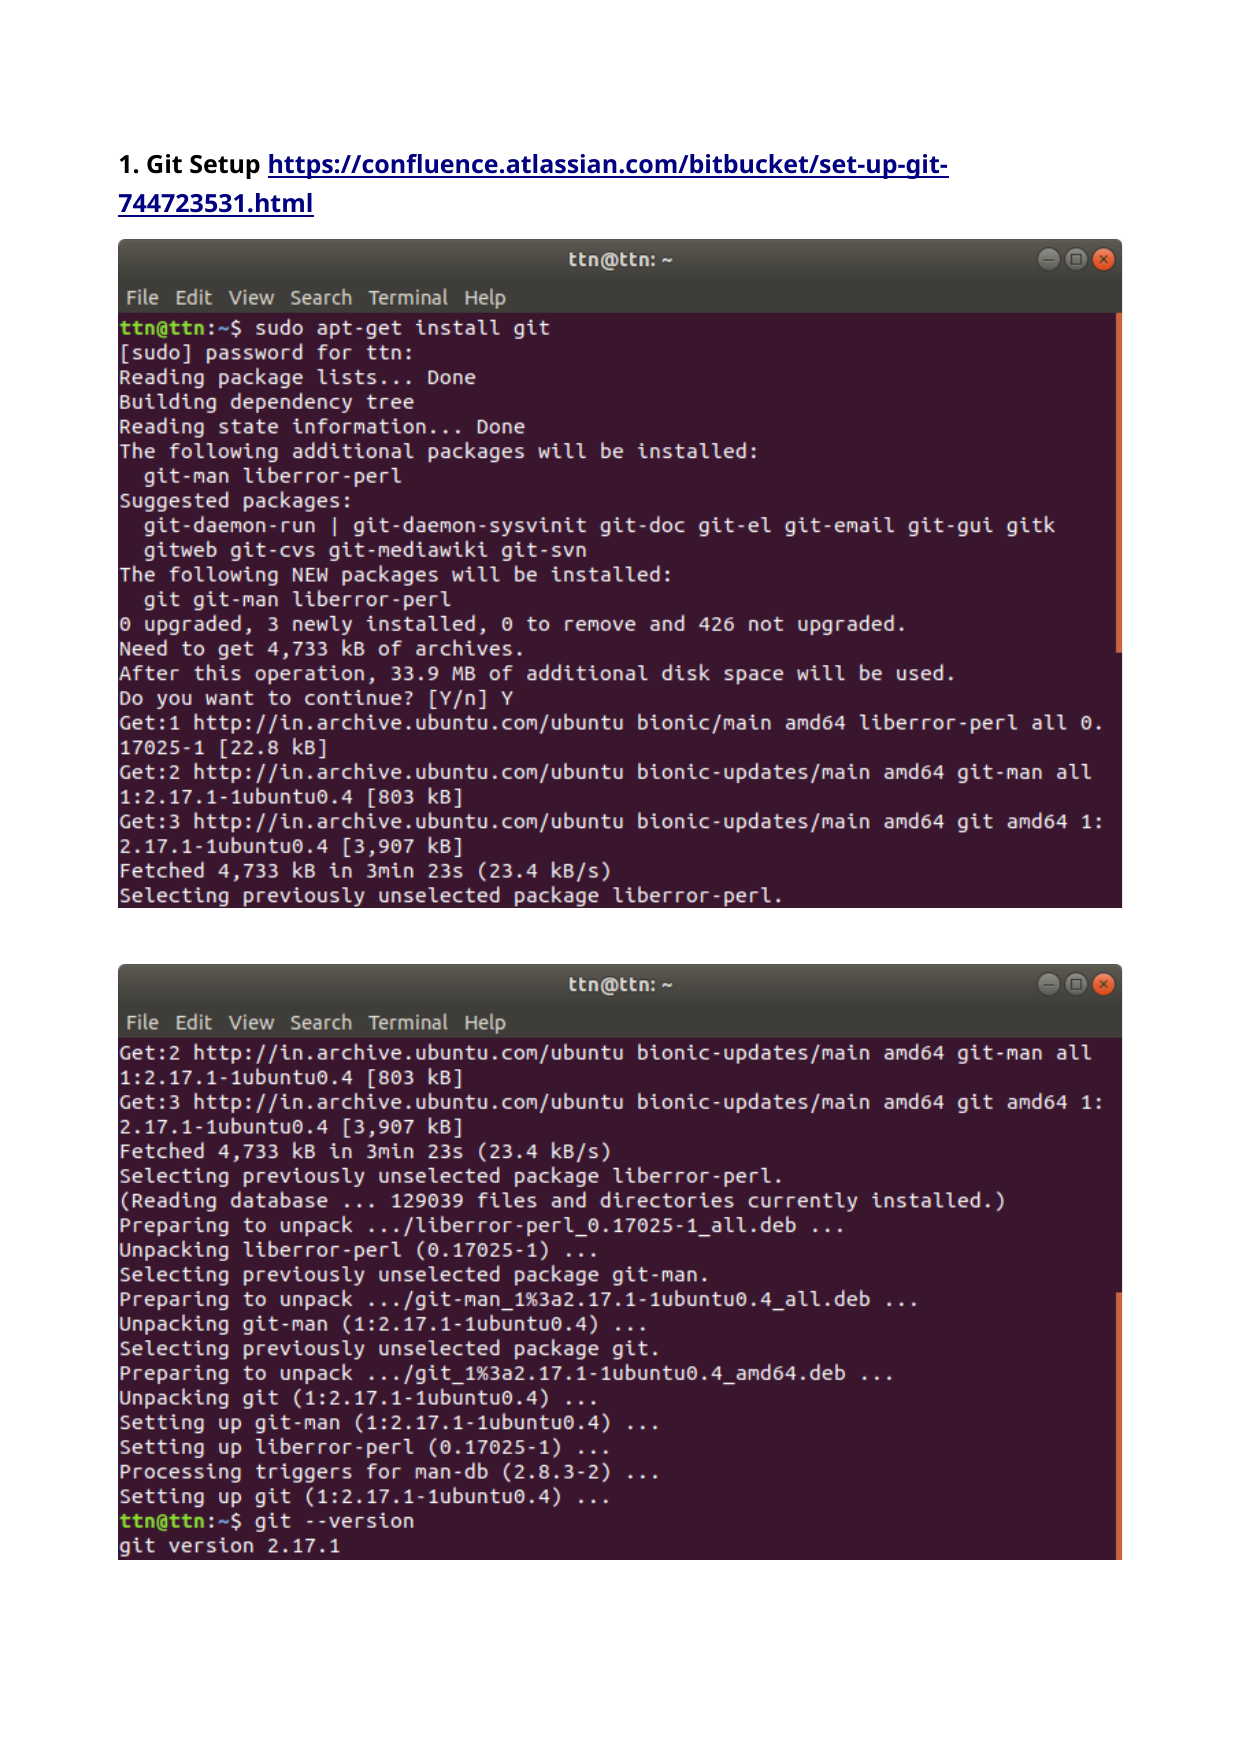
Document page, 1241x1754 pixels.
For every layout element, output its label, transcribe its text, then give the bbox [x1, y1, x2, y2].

text 1. Git Setup https://confluence.atlassian.com/bitbucket/set-up-git-744723531.html [118, 147, 1122, 220]
picture [118, 964, 1123, 1560]
picture [118, 239, 1123, 908]
